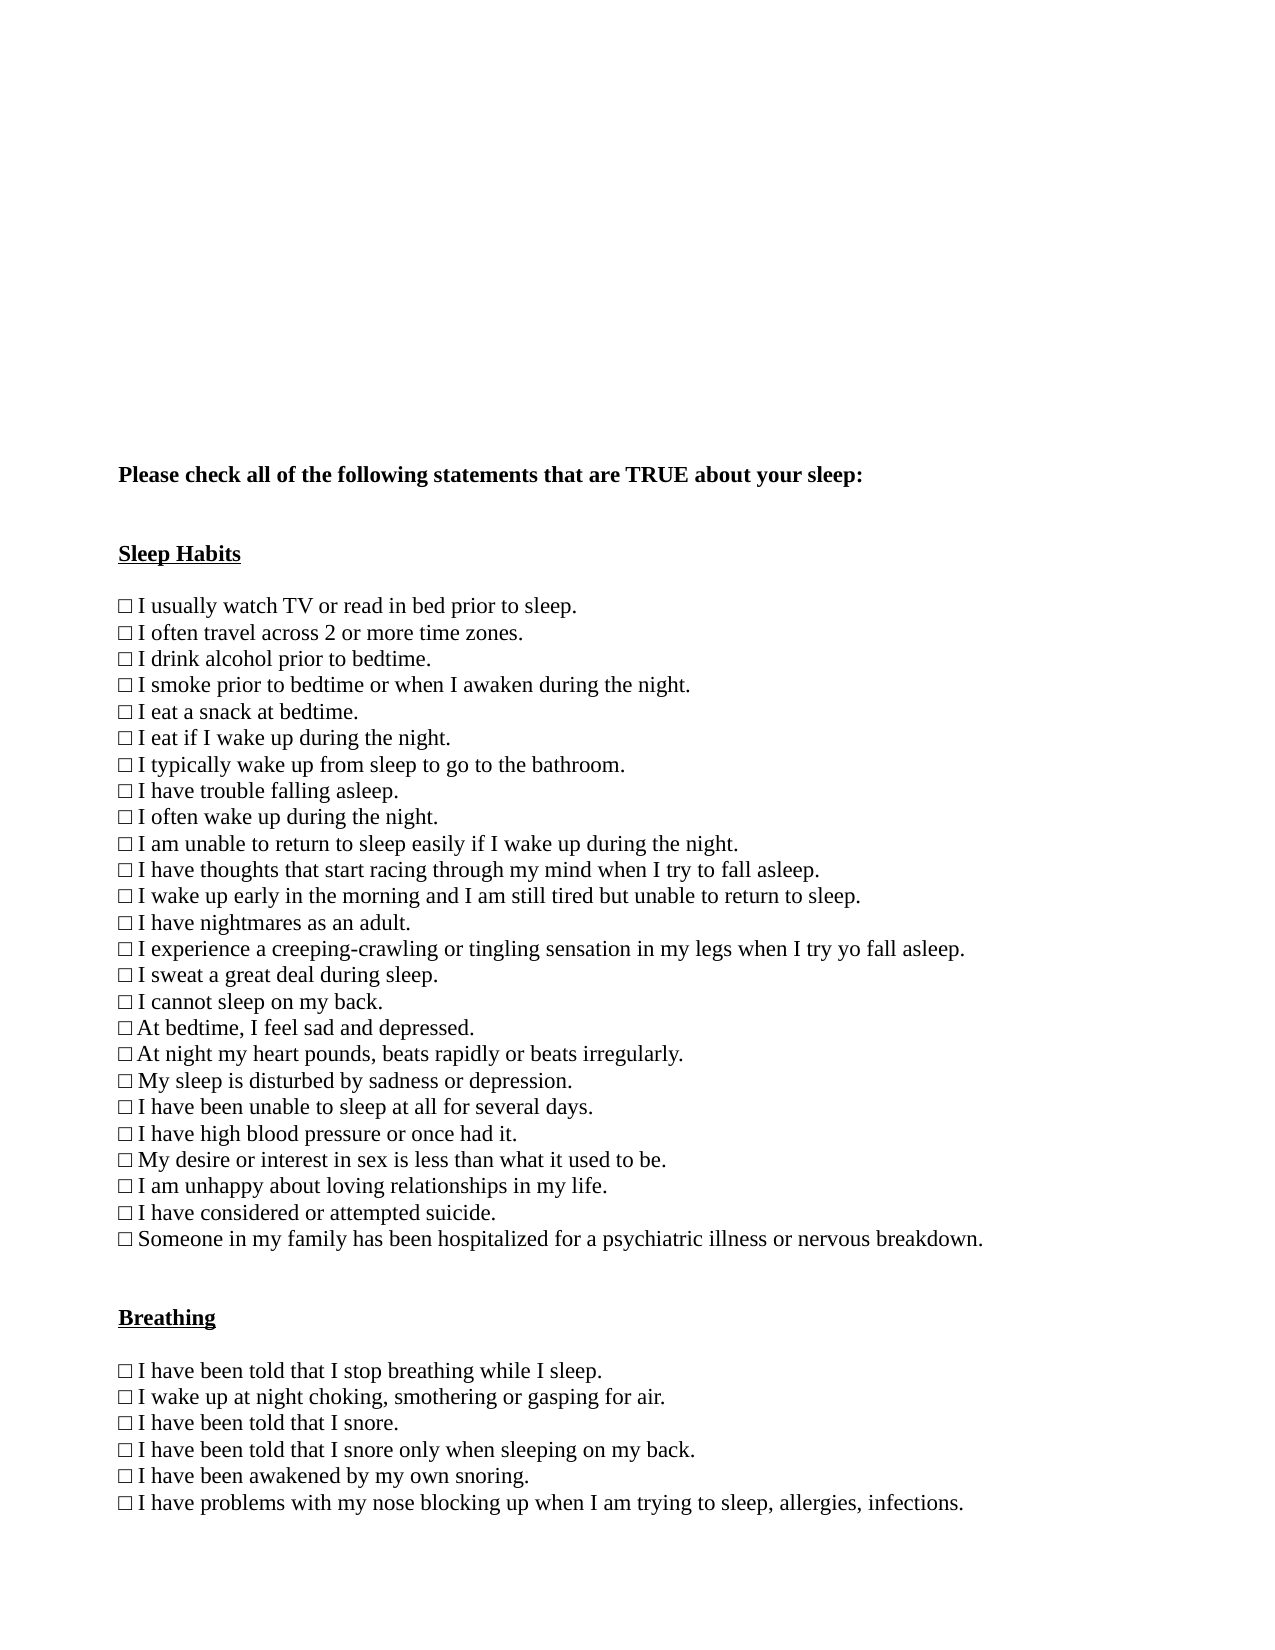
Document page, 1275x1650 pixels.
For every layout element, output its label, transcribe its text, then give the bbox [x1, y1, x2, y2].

text □ I have been told that I snore only when sleeping on my back. [118, 1436, 1157, 1462]
text □ I have nightmares as an adult. [118, 909, 1157, 935]
text □ I sweat a great deal during sleep. [118, 961, 1157, 988]
text □ At bedtime, I feel sad and depressed. [118, 1014, 1157, 1041]
text Sleep Habits [118, 540, 1157, 566]
text □ I eat a snack at bedtime. [118, 698, 1157, 724]
text Please check all of the following statements that are TRUE about your sleep: [118, 461, 1157, 487]
text □ I have trouble falling asleep. [118, 777, 1157, 803]
text □ I have considered or attempted suicide. [118, 1199, 1157, 1225]
text □ I cannot sleep on my back. [118, 988, 1157, 1014]
text □ My sleep is disturbed by sadness or depression. [118, 1067, 1157, 1093]
text □ I have been unable to sleep at all for several days. [118, 1093, 1157, 1119]
text □ I wake up at night choking, smothering or gasping for air. [118, 1383, 1157, 1409]
text Breathing [118, 1304, 1157, 1330]
text □ I am unable to return to sleep easily if I wake up during the night. [118, 830, 1157, 856]
text □ I often travel across 2 or more time zones. [118, 619, 1157, 645]
text □ I eat if I wake up during the night. [118, 724, 1157, 751]
text □ I have been told that I snore. [118, 1409, 1157, 1436]
text □ At night my heart pounds, beats rapidly or beats irregularly. [118, 1041, 1157, 1067]
text □ I often wake up during the night. [118, 803, 1157, 830]
text □ I have problems with my nose blocking up when I am trying to sleep, allergies, infections. [118, 1488, 1157, 1515]
text □ I typically wake up from sleep to go to the bathroom. [118, 751, 1157, 777]
text □ I usually watch TV or read in bed prior to sleep. [118, 592, 1157, 619]
text □ I have thoughts that start racing through my mind when I try to fall asleep. [118, 856, 1157, 882]
text □ I experience a creeping-crawling or tingling sensation in my legs when I try yo fall asleep. [118, 935, 1157, 961]
text □ Someone in my family has been hospitalized for a psychiatric illness or nervous breakdown. [118, 1225, 1157, 1251]
text □ I wake up early in the morning and I am still tired but unable to return to sleep. [118, 882, 1157, 909]
text □ I drink alcohol prior to bedtime. [118, 645, 1157, 672]
text □ My desire or interest in sex is less than what it used to be. [118, 1146, 1157, 1172]
text □ I smoke prior to bedtime or when I awaken during the night. [118, 672, 1157, 698]
text □ I have been awakened by my own snoring. [118, 1462, 1157, 1488]
text □ I have been told that I stop breathing while I sleep. [118, 1357, 1157, 1383]
text □ I am unhappy about loving relationships in my life. [118, 1172, 1157, 1199]
text □ I have high blood pressure or once had it. [118, 1119, 1157, 1146]
